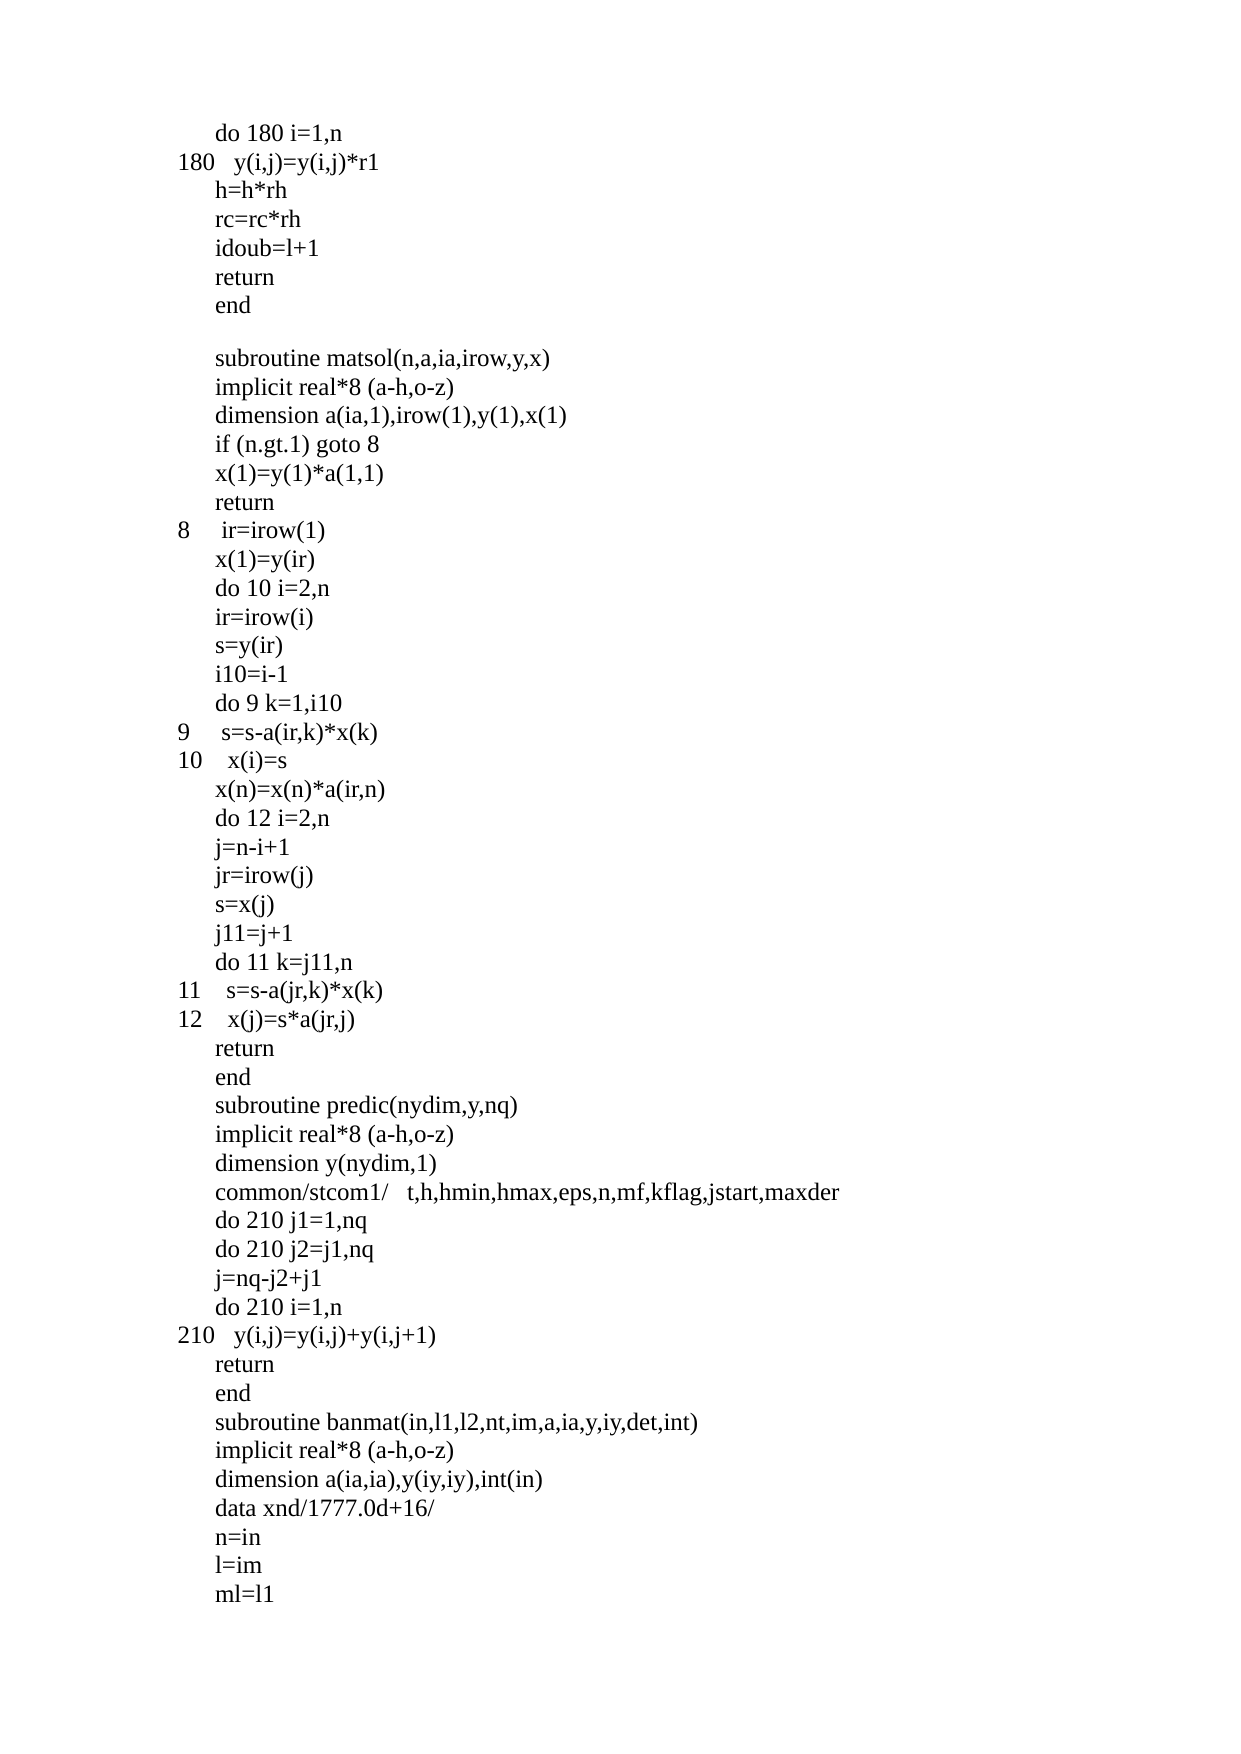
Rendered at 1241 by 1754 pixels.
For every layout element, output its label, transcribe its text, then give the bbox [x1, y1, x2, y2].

text j=n-i+1 [118, 832, 1128, 861]
text dimension a(ia,1),irow(1),y(1),x(1) [118, 401, 1128, 429]
text x(n)=x(n)*a(ir,n) [118, 774, 1128, 803]
text dimension y(nydim,1) [118, 1148, 1128, 1177]
text rc=rc*rh [118, 204, 1128, 233]
text implicit real*8 (a-h,o-z) [118, 1119, 1128, 1148]
text end [118, 291, 1128, 319]
text 210 y(i,j)=y(i,j)+y(i,j+1) [118, 1321, 1128, 1349]
text end [118, 1062, 1128, 1091]
text n=in [118, 1522, 1128, 1551]
text h=h*rh [118, 176, 1128, 204]
text 11 s=s-a(jr,k)*x(k) [118, 976, 1128, 1004]
text j=nq-j2+j1 [118, 1263, 1128, 1292]
text return [118, 262, 1128, 291]
text jr=irow(j) [118, 861, 1128, 889]
text do 12 i=2,n [118, 803, 1128, 832]
text end [118, 1378, 1128, 1407]
text return [118, 487, 1128, 516]
text x(1)=y(ir) [118, 544, 1128, 573]
text x(1)=y(1)*a(1,1) [118, 458, 1128, 487]
text i10=i-1 [118, 659, 1128, 688]
text j11=j+1 [118, 918, 1128, 947]
text do 11 k=j11,n [118, 947, 1128, 976]
text idoub=l+1 [118, 233, 1128, 262]
text 8 ir=irow(1) [118, 516, 1128, 544]
text 12 x(j)=s*a(jr,j) [118, 1004, 1128, 1033]
text common/stcom1/ t,h,hmin,hmax,eps,n,mf,kflag,jstart,maxder [118, 1177, 1128, 1206]
text s=x(j) [118, 889, 1128, 918]
text implicit real*8 (a-h,o-z) [118, 372, 1128, 401]
text 9 s=s-a(ir,k)*x(k) [118, 717, 1128, 746]
text do 9 k=1,i10 [118, 688, 1128, 717]
text subroutine banmat(in,l1,l2,nt,im,a,ia,y,iy,det,int) [118, 1407, 1128, 1436]
text if (n.gt.1) goto 8 [118, 429, 1128, 458]
text return [118, 1349, 1128, 1378]
text do 210 j2=j1,nq [118, 1234, 1128, 1263]
text subroutine predic(nydim,y,nq) [118, 1091, 1128, 1119]
text dimension a(ia,ia),y(iy,iy),int(in) [118, 1464, 1128, 1493]
text do 210 i=1,n [118, 1292, 1128, 1321]
text implicit real*8 (a-h,o-z) [118, 1436, 1128, 1464]
text do 210 j1=1,nq [118, 1206, 1128, 1234]
text 180 y(i,j)=y(i,j)*r1 [118, 147, 1128, 176]
text return [118, 1033, 1128, 1062]
text ir=irow(i) [118, 602, 1128, 631]
text ml=l1 [118, 1579, 1128, 1608]
text 10 x(i)=s [118, 746, 1128, 774]
text data xnd/1777.0d+16/ [118, 1493, 1128, 1522]
text s=y(ir) [118, 631, 1128, 659]
text l=im [118, 1551, 1128, 1579]
text subroutine matsol(n,a,ia,irow,y,x) [118, 343, 1128, 372]
text do 180 i=1,n [118, 118, 1128, 147]
text do 10 i=2,n [118, 573, 1128, 602]
